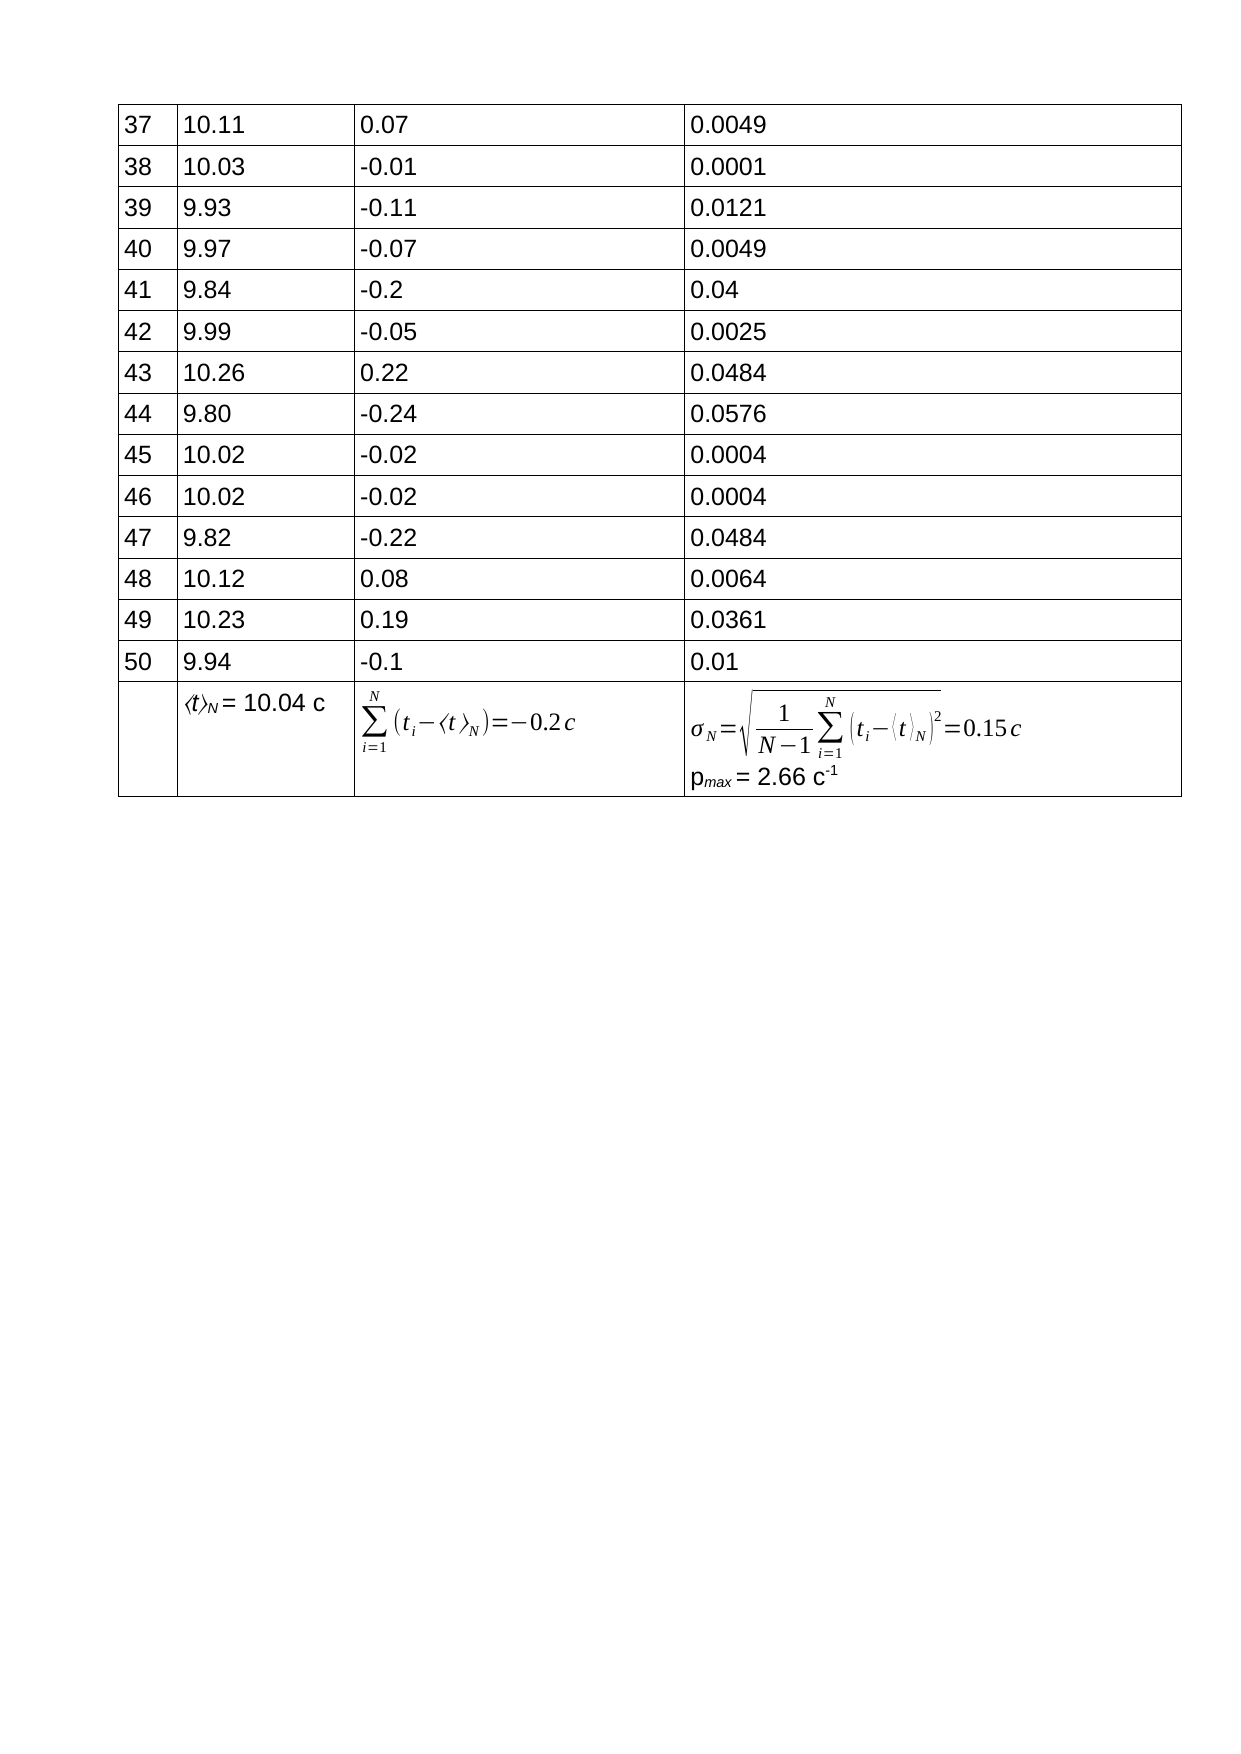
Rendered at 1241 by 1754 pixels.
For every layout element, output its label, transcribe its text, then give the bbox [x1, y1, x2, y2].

table_cell 10.12 [178, 559, 354, 599]
table_cell -0.2 [355, 270, 684, 310]
table_cell 9.80 [178, 394, 354, 434]
table_cell [355, 682, 684, 796]
table_cell 38 [119, 146, 177, 186]
table_cell 0.0049 [685, 229, 1181, 269]
table_cell 49 [119, 600, 177, 640]
table_cell 10.02 [178, 476, 354, 516]
table_cell 0.07 [355, 105, 684, 145]
table_cell -0.05 [355, 311, 684, 351]
table_cell 0.0004 [685, 476, 1181, 516]
table_cell 41 [119, 270, 177, 310]
table_cell 45 [119, 435, 177, 475]
table_cell 〈t〉N = 10.04 c [178, 682, 354, 796]
table_cell 0.0004 [685, 435, 1181, 475]
table_cell 48 [119, 559, 177, 599]
table_cell [119, 682, 177, 796]
table_cell 37 [119, 105, 177, 145]
table_cell 0.0484 [685, 352, 1181, 392]
table_cell pmax = 2.66 c-1 [685, 682, 1181, 796]
table_cell -0.22 [355, 517, 684, 557]
table_cell 0.22 [355, 352, 684, 392]
table_cell -0.11 [355, 187, 684, 227]
table_cell 42 [119, 311, 177, 351]
table_cell 0.0001 [685, 146, 1181, 186]
table_cell 39 [119, 187, 177, 227]
table_cell 10.02 [178, 435, 354, 475]
table_cell 0.04 [685, 270, 1181, 310]
table_cell 40 [119, 229, 177, 269]
table_cell -0.07 [355, 229, 684, 269]
table_cell -0.01 [355, 146, 684, 186]
table_cell 9.82 [178, 517, 354, 557]
table_cell -0.02 [355, 476, 684, 516]
table_cell 0.0484 [685, 517, 1181, 557]
table_cell 10.11 [178, 105, 354, 145]
table_cell 0.0064 [685, 559, 1181, 599]
table_cell 9.84 [178, 270, 354, 310]
table_cell 9.97 [178, 229, 354, 269]
table_cell 0.0025 [685, 311, 1181, 351]
table_cell 0.0361 [685, 600, 1181, 640]
table_cell 0.08 [355, 559, 684, 599]
table_cell 44 [119, 394, 177, 434]
table_cell -0.24 [355, 394, 684, 434]
table_cell 10.23 [178, 600, 354, 640]
table_cell 0.0049 [685, 105, 1181, 145]
table_cell 9.94 [178, 641, 354, 681]
table_cell 46 [119, 476, 177, 516]
table_cell 50 [119, 641, 177, 681]
table_cell 9.93 [178, 187, 354, 227]
table_cell 0.01 [685, 641, 1181, 681]
table_cell 0.0576 [685, 394, 1181, 434]
table_cell 10.26 [178, 352, 354, 392]
table_cell 43 [119, 352, 177, 392]
table_cell 47 [119, 517, 177, 557]
table_cell -0.1 [355, 641, 684, 681]
table_cell 9.99 [178, 311, 354, 351]
table_cell 0.19 [355, 600, 684, 640]
table_cell 10.03 [178, 146, 354, 186]
table_cell 0.0121 [685, 187, 1181, 227]
table_cell -0.02 [355, 435, 684, 475]
